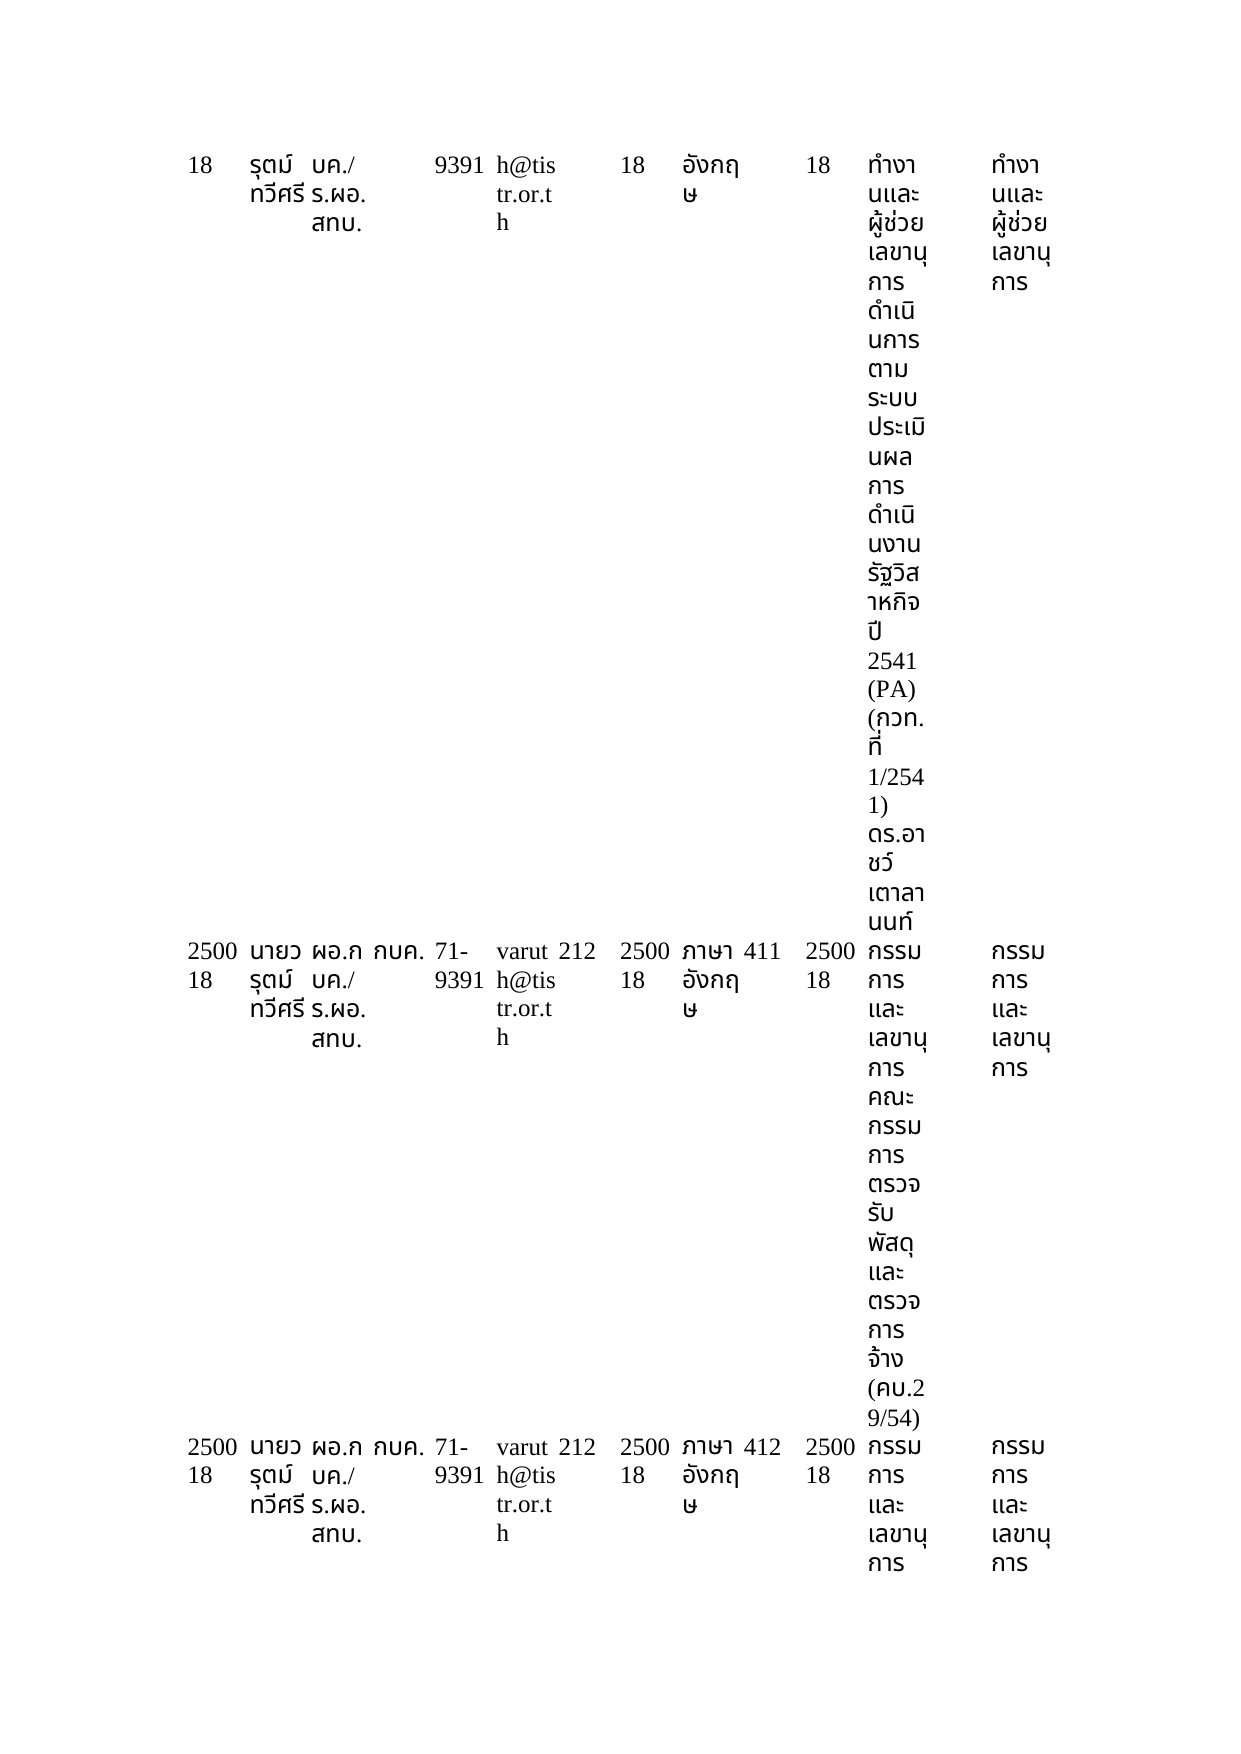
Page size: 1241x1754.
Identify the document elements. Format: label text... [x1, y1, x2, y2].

table_cell 250018 [620, 1432, 682, 1577]
table_cell [929, 936, 991, 1432]
table_cell อังกฤษ [682, 150, 743, 936]
table_cell [558, 150, 620, 936]
table_cell นายวรุตม์ ทวีศรี [249, 1432, 311, 1577]
table_cell 411 [744, 936, 805, 1432]
table_cell 18 [805, 150, 867, 936]
table_cell h@tistr.or.th [496, 150, 558, 936]
table_cell กบค. [373, 936, 434, 1432]
table_cell varuth@tistr.or.th [496, 936, 558, 1432]
table_cell [373, 150, 434, 936]
table_cell ทำงานและผู้ช่วยเลขานุการ [991, 150, 1053, 936]
table_cell กรรมการและเลขานุการ [991, 1432, 1053, 1577]
table_cell 250018 [188, 1432, 249, 1577]
table_cell 9391 [435, 150, 496, 936]
table_cell 212 [558, 936, 620, 1432]
table_cell กรรมการและเลขานุการ [867, 1432, 929, 1577]
table_cell [744, 150, 805, 936]
table_cell 212 [558, 1432, 620, 1577]
table_cell กบค. [373, 1432, 434, 1577]
table_cell ภาษาอังกฤษ [682, 1432, 743, 1577]
table_cell 71-9391 [435, 936, 496, 1432]
table_cell บค./ร.ผอ.สทบ. [311, 150, 373, 936]
table_cell 250018 [620, 936, 682, 1432]
table_cell 18 [188, 150, 249, 936]
table_cell รุตม์ ทวีศรี [249, 150, 311, 936]
table_cell varuth@tistr.or.th [496, 1432, 558, 1577]
table_cell 18 [620, 150, 682, 936]
table_cell 250018 [805, 1432, 867, 1577]
table_cell [929, 1432, 991, 1577]
table_cell ผอ.กบค./ร.ผอ.สทบ. [311, 1432, 373, 1577]
table_cell 71-9391 [435, 1432, 496, 1577]
table_cell นายวรุตม์ ทวีศรี [249, 936, 311, 1432]
table_cell ทำงานและผู้ช่วยเลขานุการดำเนินการตามระบบประเมินผลการดำเนินงานรัฐวิสาหกิจ ปี 2541 (PA) (กวท. ที่ 1/2541) ดร.อาชว์ เตาลานนท์ [867, 150, 929, 936]
table_cell กรรมการและเลขานุการคณะกรรมการตรวจรับพัสดุและตรวจการจ้าง (คบ.29/54) [867, 936, 929, 1432]
table_cell ผอ.กบค./ร.ผอ.สทบ. [311, 936, 373, 1432]
table_cell กรรมการและเลขานุการ [991, 936, 1053, 1432]
table_cell 412 [744, 1432, 805, 1577]
table_cell 250018 [805, 936, 867, 1432]
table_cell 250018 [188, 936, 249, 1432]
table_cell [929, 150, 991, 936]
table_cell ภาษาอังกฤษ [682, 936, 743, 1432]
